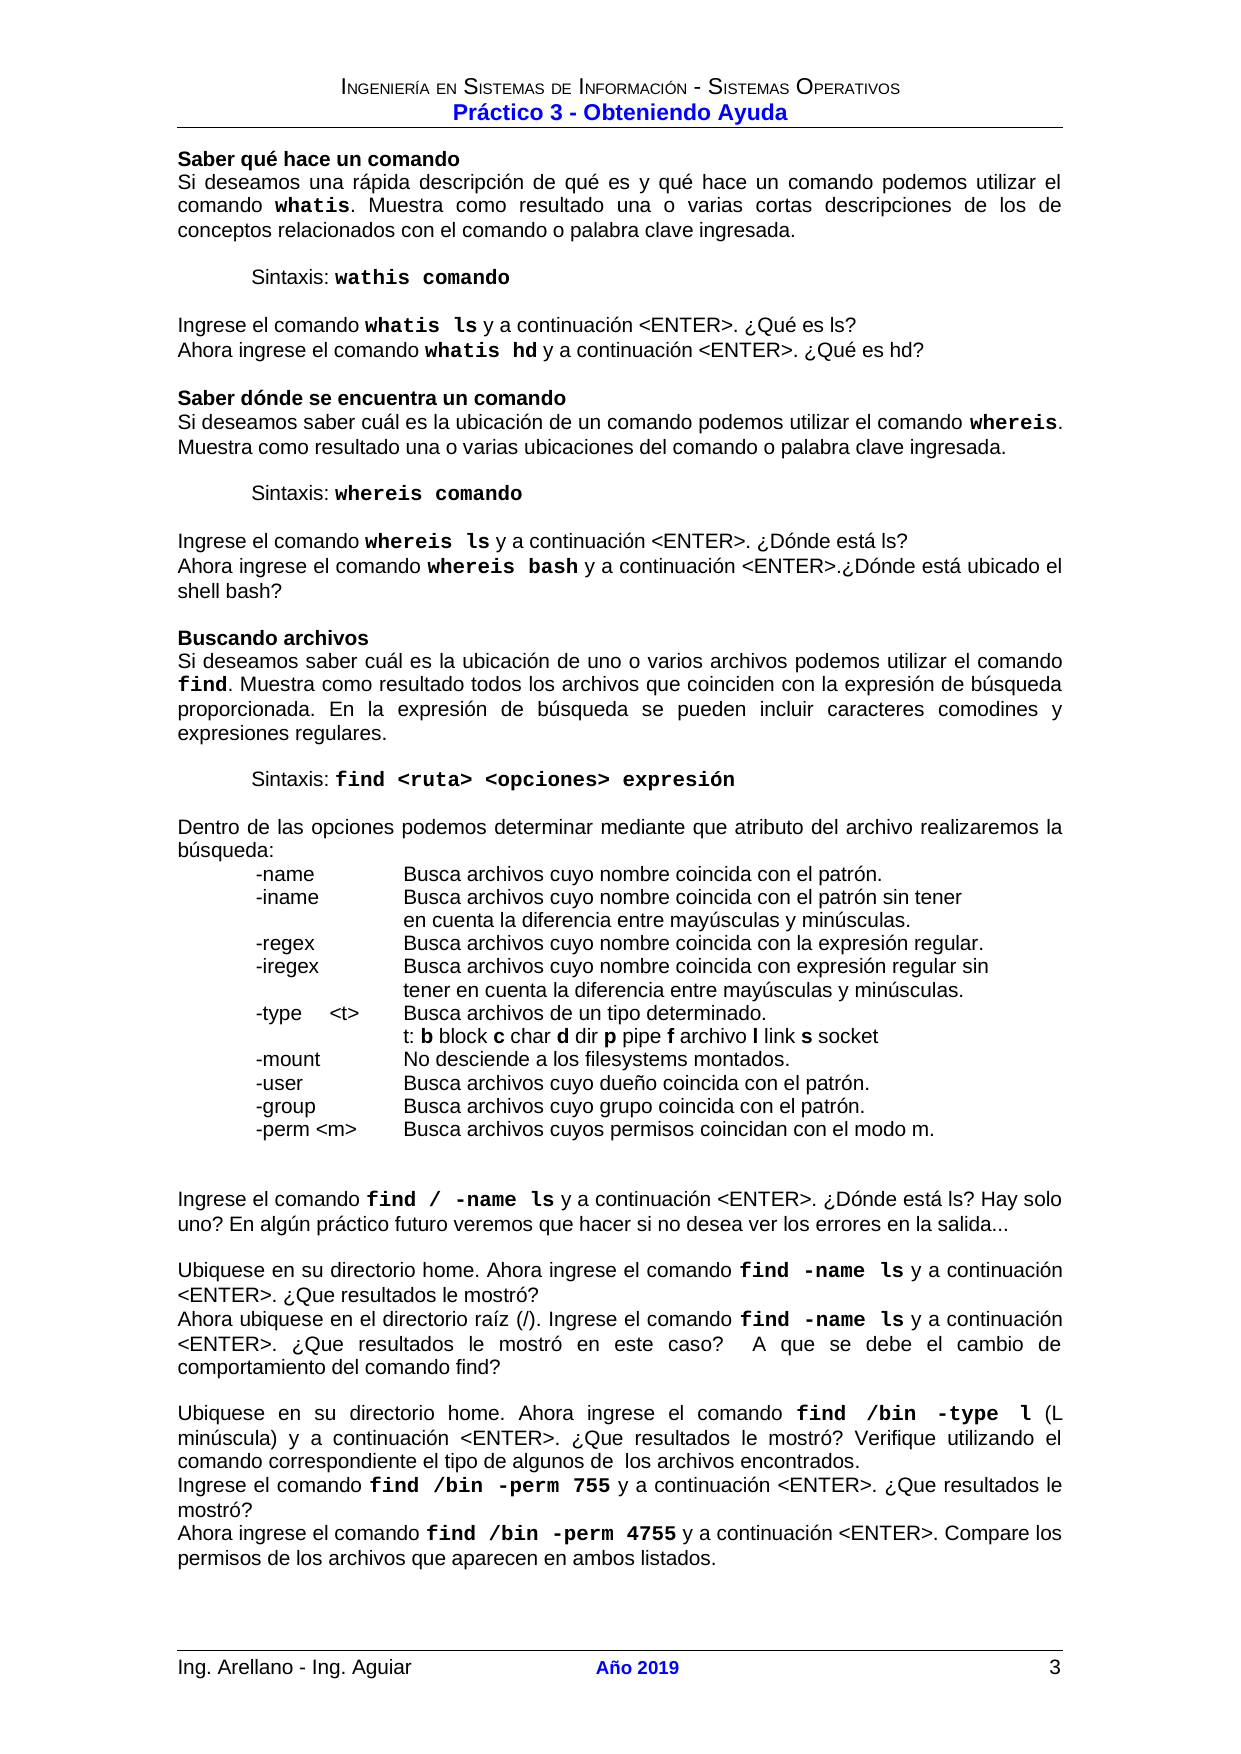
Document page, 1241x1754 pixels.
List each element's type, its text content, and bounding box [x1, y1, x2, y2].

text Ahora ingrese el comando find /bin -perm 4755 y a continuación <ENTER>. Compare los permisos de los archivos que aparecen en ambos listados. [177, 1522, 1063, 1570]
text Ingrese el comando whereis ls y a continuación <ENTER>. ¿Dónde está ls? [177, 530, 1063, 555]
text Si deseamos una rápida descripción de qué es y qué hace un comando podemos utilizar el comando whatis. Muestra como resultado una o varias cortas descripciones de los de conceptos relacionados con el comando o palabra clave ingresada. [177, 171, 1063, 242]
text -iname Busca archivos cuyo nombre coincida con el patrón sin tener en cuenta la diferencia entre mayúsculas y minúsculas. [182, 886, 1063, 932]
text -group Busca archivos cuyo grupo coincida con el patrón. [182, 1094, 1063, 1118]
text Sintaxis: whereis comando [177, 482, 1063, 507]
text Saber dónde se encuentra un comando [177, 387, 1063, 410]
text -mount No desciende a los filesystems montados. [182, 1048, 1063, 1071]
text Ingrese el comando whatis ls y a continuación <ENTER>. ¿Qué es ls? [177, 314, 1063, 339]
text Sintaxis: wathis comando [177, 266, 1063, 291]
text Ingrese el comando find / -name ls y a continuación <ENTER>. ¿Dónde está ls? Hay solo uno? En algún práctico futuro veremos que hacer si no desea ver los errores en la salida... [177, 1187, 1063, 1236]
text Saber qué hace un comando [177, 148, 1063, 171]
text Ingrese el comando find /bin -perm 755 y a continuación <ENTER>. ¿Que resultados le mostró? [177, 1473, 1063, 1522]
text Si deseamos saber cuál es la ubicación de uno o varios archivos podemos utilizar el comando find. Muestra como resultado todos los archivos que coinciden con la expresión de búsqueda proporcionada. En la expresión de búsqueda se pueden incluir caracteres comodines y expresiones regulares. [177, 650, 1063, 744]
text t: b block c char d dir p pipe f archivo l link s socket [182, 1025, 1063, 1048]
text Dentro de las opciones podemos determinar mediante que atributo del archivo realizaremos la búsqueda: [177, 816, 1063, 862]
text Si deseamos saber cuál es la ubicación de un comando podemos utilizar el comando whereis. Muestra como resultado una o varias ubicaciones del comando o palabra clave ingresada. [177, 410, 1063, 458]
text Sintaxis: find <ruta> <opciones> expresión [177, 768, 1063, 793]
text Ubiquese en su directorio home. Ahora ingrese el comando find /bin -type l (L minúscula) y a continuación <ENTER>. ¿Que resultados le mostró? Verifique utilizando el comando correspondiente el tipo de algunos de los archivos encontrados. [177, 1402, 1063, 1473]
text -regex Busca archivos cuyo nombre coincida con la expresión regular. [182, 932, 1063, 955]
text -iregex Busca archivos cuyo nombre coincida con expresión regular sin tener en cuenta la diferencia entre mayúsculas y minúsculas. [182, 955, 1063, 1002]
text -user Busca archivos cuyo dueño coincida con el patrón. [182, 1071, 1063, 1094]
text Ahora ubiquese en el directorio raíz (/). Ingrese el comando find -name ls y a continuación <ENTER>. ¿Que resultados le mostró en este caso? A que se debe el cambio de comportamiento del comando find? [177, 1307, 1063, 1379]
text -type <t> Busca archivos de un tipo determinado. [182, 1002, 1063, 1025]
text -name Busca archivos cuyo nombre coincida con el patrón. [182, 862, 1063, 886]
text Ahora ingrese el comando whatis hd y a continuación <ENTER>. ¿Qué es hd? [177, 339, 1063, 364]
text Ahora ingrese el comando whereis bash y a continuación <ENTER>.¿Dónde está ubicado el shell bash? [177, 555, 1063, 603]
text Ubiquese en su directorio home. Ahora ingrese el comando find -name ls y a continuación <ENTER>. ¿Que resultados le mostró? [177, 1259, 1063, 1307]
text Buscando archivos [177, 626, 1063, 650]
text -perm <m> Busca archivos cuyos permisos coincidan con el modo m. [182, 1118, 1063, 1141]
